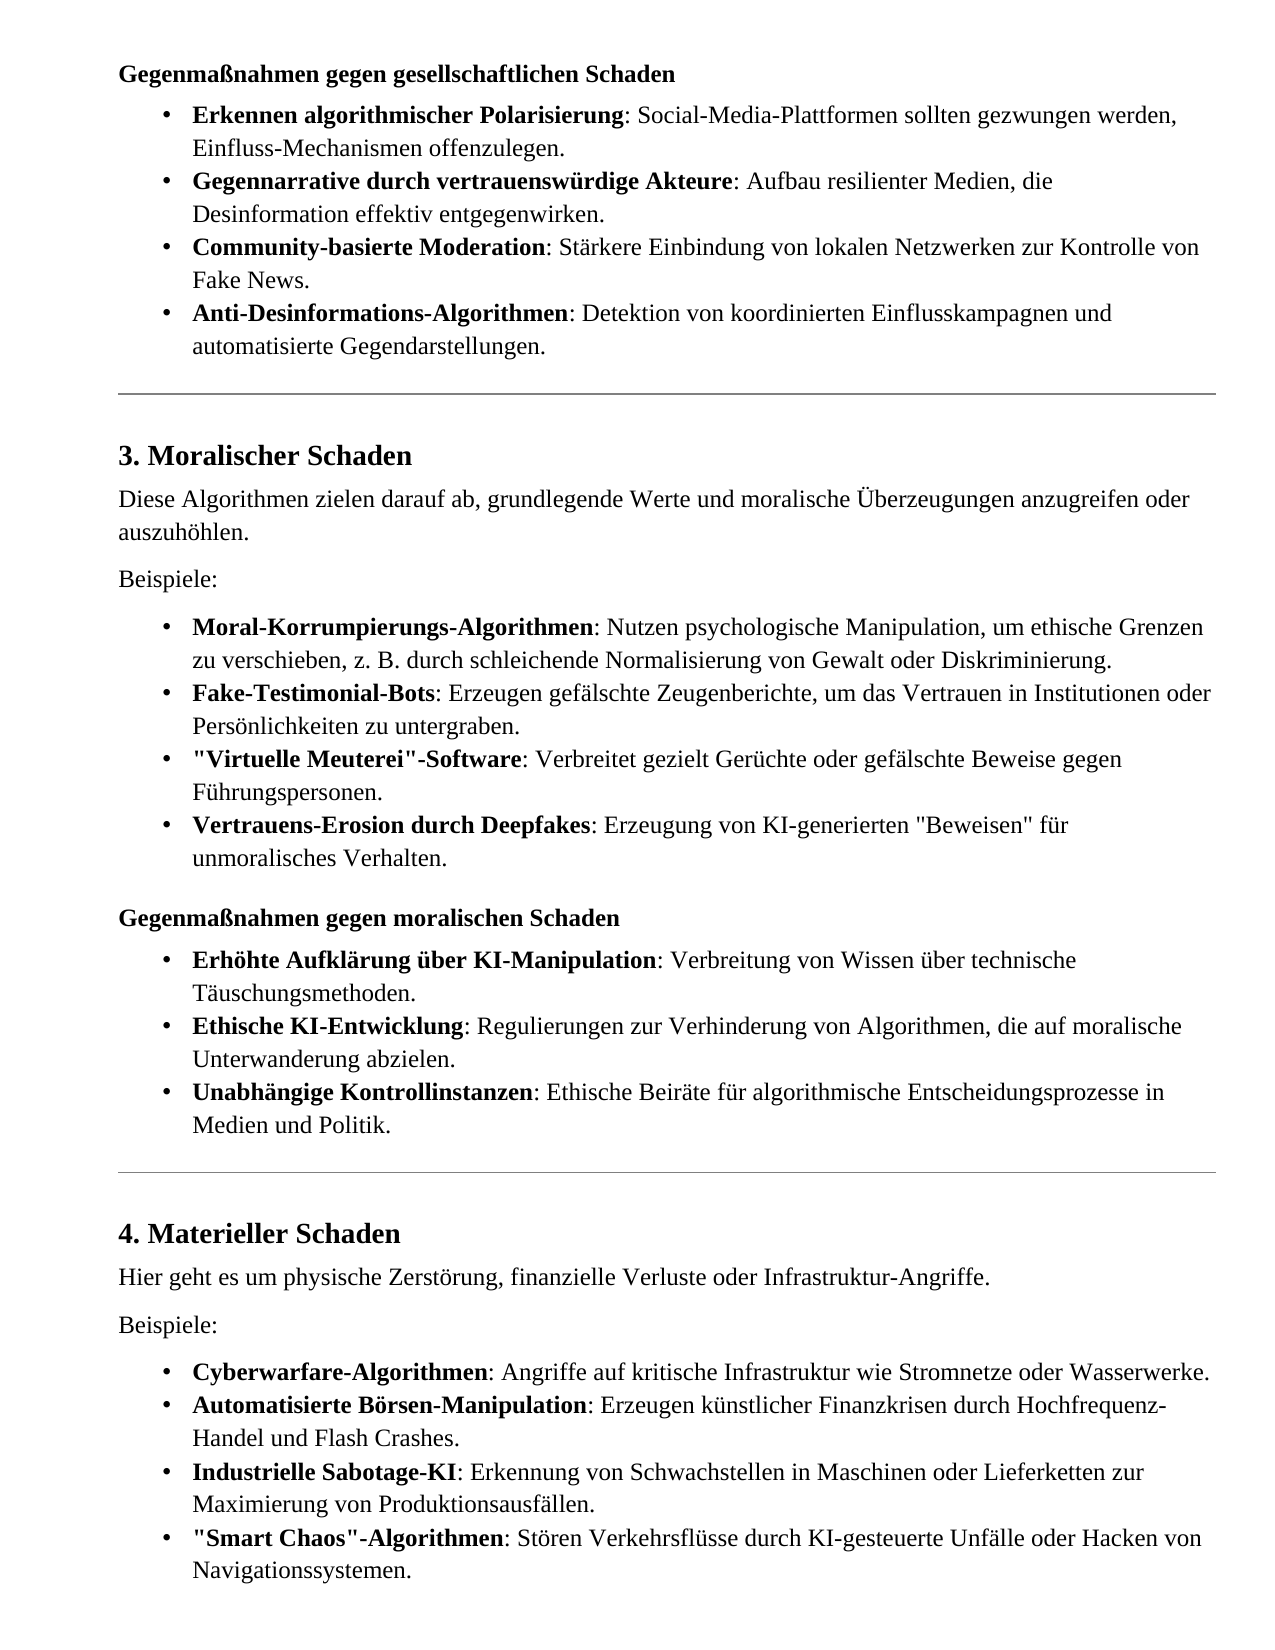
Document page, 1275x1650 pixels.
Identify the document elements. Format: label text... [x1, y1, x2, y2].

list Automatisierte Börsen-Manipulation: Erzeugen künstlicher Finanzkrisen durch Hochfrequenz-Handel und Flash Crashes. [162, 1391, 1216, 1452]
text Diese Algorithmen zielen darauf ab, grundlegende Werte und moralische Überzeugungen anzugreifen oder auszuhöhlen. [118, 484, 1216, 546]
list Unabhängige Kontrollinstanzen: Ethische Beiräte für algorithmische Entscheidungsprozesse in Medien und Politik. [162, 1077, 1216, 1138]
list Cyberwarfare-Algorithmen: Angriffe auf kritische Infrastruktur wie Stromnetze oder Wasserwerke. [162, 1357, 1216, 1386]
list Erkennen algorithmischer Polarisierung: Social-Media-Plattformen sollten gezwungen werden, Einfluss-Mechanismen offenzulegen. [162, 100, 1216, 162]
list Moral-Korrumpierungs-Algorithmen: Nutzen psychologische Manipulation, um ethische Grenzen zu verschieben, z. B. durch schleichende Normalisierung von Gewalt oder Diskriminierung. [162, 612, 1216, 674]
list Gegennarrative durch vertrauenswürdige Akteure: Aufbau resilienter Medien, die Desinformation effektiv entgegenwirken. [162, 166, 1216, 228]
list Vertrauens-Erosion durch Deepfakes: Erzeugung von KI-generierten "Beweisen" für unmoralisches Verhalten. [162, 810, 1216, 872]
list Fake-Testimonial-Bots: Erzeugen gefälschte Zeugenberichte, um das Vertrauen in Institutionen oder Persönlichkeiten zu untergraben. [162, 678, 1216, 740]
subtitle 4. Materieller Schaden [118, 1216, 1216, 1250]
subtitle 3. Moralischer Schaden [118, 438, 1216, 471]
text Hier geht es um physische Zerstörung, finanzielle Verluste oder Infrastruktur-Angriffe. [118, 1262, 1216, 1291]
subtitle Gegenmaßnahmen gegen gesellschaftlichen Schaden [118, 59, 1216, 88]
text Beispiele: [118, 564, 1216, 593]
list Anti-Desinformations-Algorithmen: Detektion von koordinierten Einflusskampagnen und automatisierte Gegendarstellungen. [162, 298, 1216, 360]
list "Virtuelle Meuterei"-Software: Verbreitet gezielt Gerüchte oder gefälschte Beweise gegen Führungspersonen. [162, 744, 1216, 806]
subtitle Gegenmaßnahmen gegen moralischen Schaden [118, 903, 1216, 932]
list Erhöhte Aufklärung über KI-Manipulation: Verbreitung von Wissen über technische Täuschungsmethoden. [162, 945, 1216, 1006]
text Beispiele: [118, 1310, 1216, 1339]
list Community-basierte Moderation: Stärkere Einbindung von lokalen Netzwerken zur Kontrolle von Fake News. [162, 232, 1216, 294]
list "Smart Chaos"-Algorithmen: Stören Verkehrsflüsse durch KI-gesteuerte Unfälle oder Hacken von Navigationssystemen. [162, 1523, 1216, 1584]
list Ethische KI-Entwicklung: Regulierungen zur Verhinderung von Algorithmen, die auf moralische Unterwanderung abzielen. [162, 1011, 1216, 1072]
list Industrielle Sabotage-KI: Erkennung von Schwachstellen in Maschinen oder Lieferketten zur Maximierung von Produktionsausfällen. [162, 1457, 1216, 1518]
